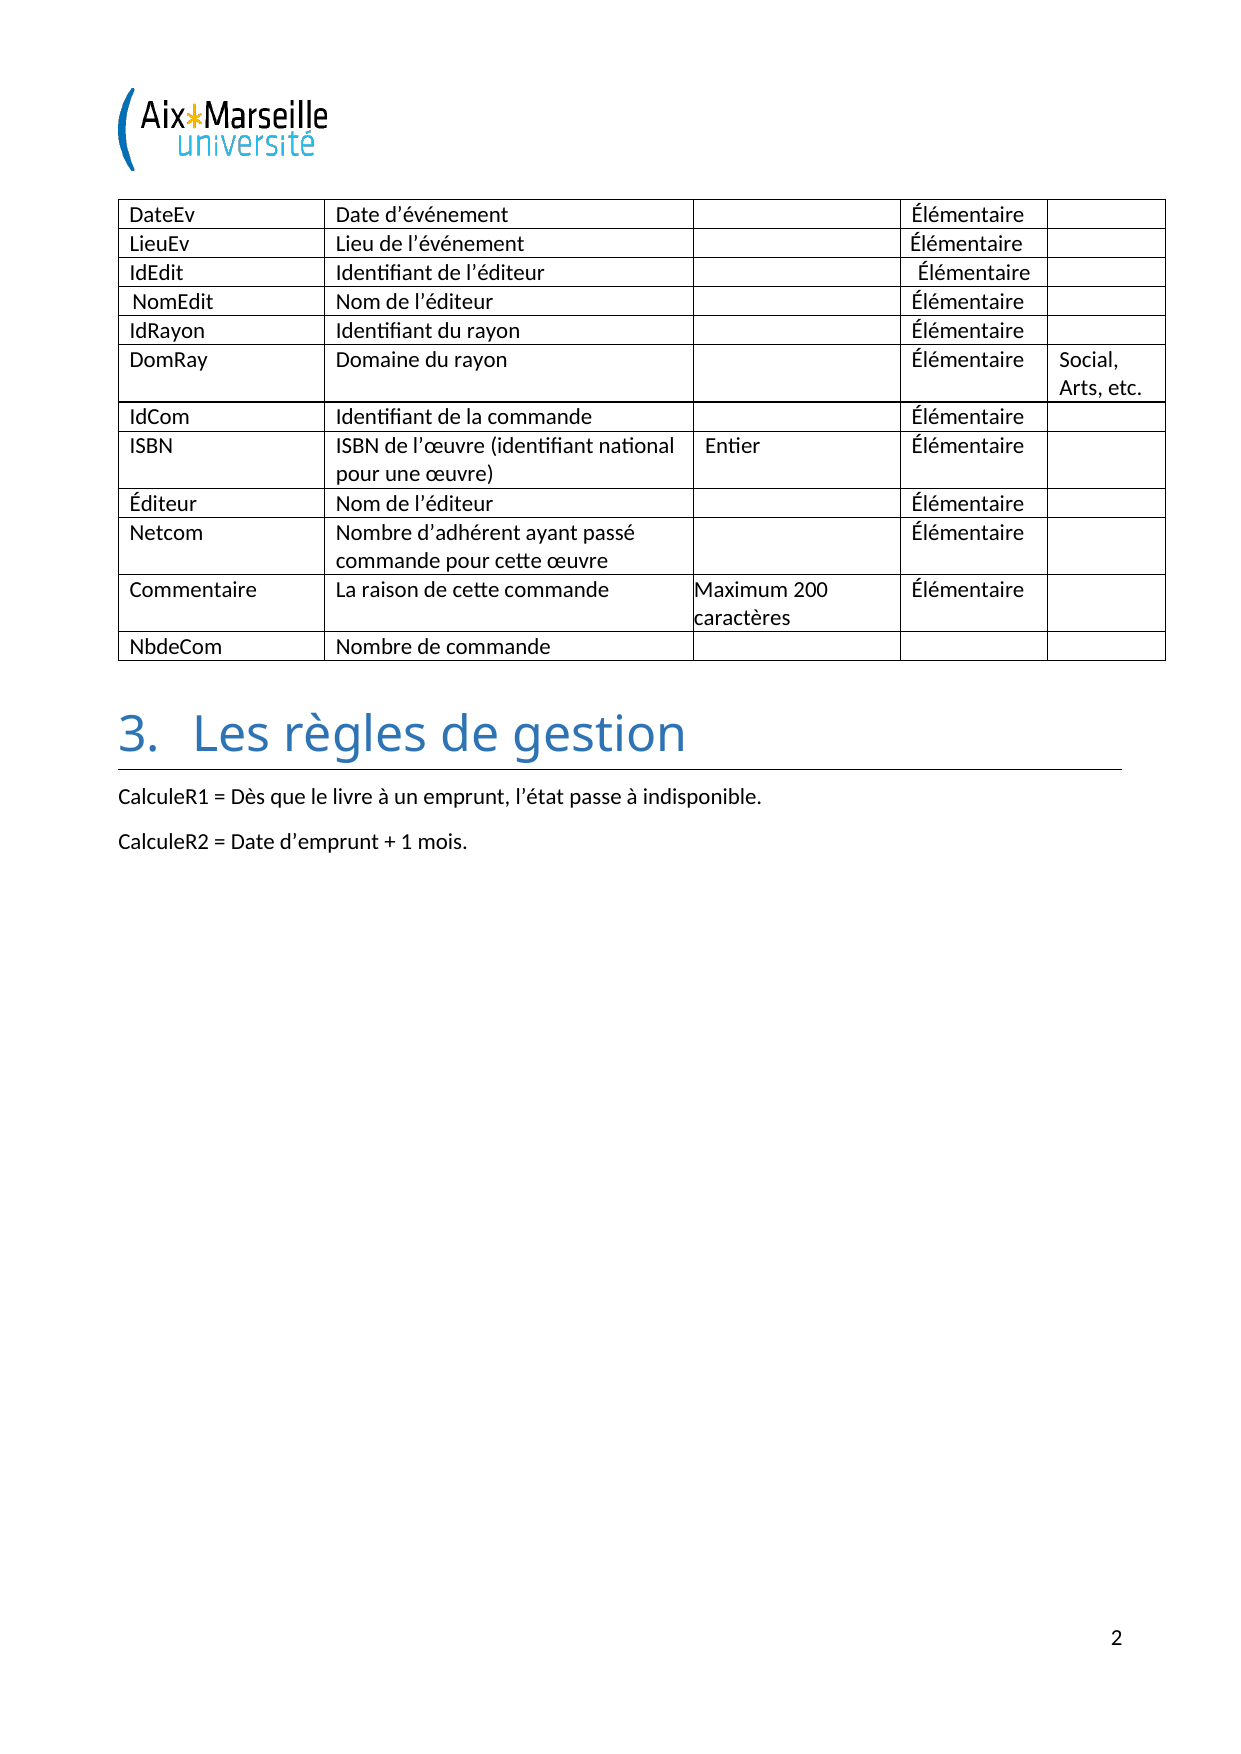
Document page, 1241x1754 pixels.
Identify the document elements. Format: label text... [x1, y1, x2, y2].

table_cell Lieu de l’événement [325, 229, 693, 257]
table_cell [1048, 316, 1165, 344]
table_cell [1048, 403, 1165, 431]
table_cell [694, 200, 900, 228]
table_cell Netcom [119, 518, 324, 574]
table_cell DateEv [119, 200, 324, 228]
table_cell [1048, 258, 1165, 286]
table_cell DomRay [119, 345, 324, 401]
table_cell NbdeCom [119, 632, 324, 660]
table_cell Élémentaire [901, 229, 1047, 257]
table_cell [1048, 575, 1165, 631]
table_cell Élémentaire [901, 575, 1047, 631]
table_cell [694, 258, 900, 286]
table_cell Domaine du rayon [325, 345, 693, 401]
text CalculeR1 = Dès que le livre à un emprunt, l’état passe à indisponible. [118, 782, 1122, 810]
table_cell Social, Arts, etc. [1048, 345, 1165, 401]
table_cell [694, 518, 900, 574]
table_cell LieuEv [119, 229, 324, 257]
table_cell Élémentaire [901, 403, 1047, 431]
table_cell [1048, 229, 1165, 257]
table_cell IdEdit [119, 258, 324, 286]
table_cell [1048, 432, 1165, 488]
table_cell ISBN de l’œuvre (identifiant national pour une œuvre) [325, 432, 693, 488]
table_cell [1048, 489, 1165, 517]
table_cell [694, 489, 900, 517]
table_cell Entier [694, 432, 900, 488]
table_cell La raison de cette commande [325, 575, 693, 631]
table_cell [1048, 287, 1165, 315]
table_cell Éditeur [119, 489, 324, 517]
subtitle Les règles de gestion [118, 698, 1122, 769]
table_cell [694, 287, 900, 315]
table_cell NomEdit [119, 287, 324, 315]
table_cell [694, 316, 900, 344]
table_cell IdRayon [119, 316, 324, 344]
table_cell Élémentaire [901, 432, 1047, 488]
table_cell Élémentaire [901, 258, 1047, 286]
table_cell Date d’événement [325, 200, 693, 228]
table_cell ISBN [119, 432, 324, 488]
table_cell Nombre d’adhérent ayant passé commande pour cette œuvre [325, 518, 693, 574]
table_cell [1048, 200, 1165, 228]
table_cell Nombre de commande [325, 632, 693, 660]
table_cell Élémentaire [901, 200, 1047, 228]
table_cell Commentaire [119, 575, 324, 631]
table_cell Nom de l’éditeur [325, 489, 693, 517]
table_cell Maximum 200 caractères [694, 575, 900, 631]
table_cell Élémentaire [901, 316, 1047, 344]
table_cell Nom de l’éditeur [325, 287, 693, 315]
table_cell Identifiant de la commande [325, 403, 693, 431]
table_cell [694, 403, 900, 431]
table_cell Élémentaire [901, 489, 1047, 517]
table_cell Identifiant du rayon [325, 316, 693, 344]
table_cell [1048, 632, 1165, 660]
table_cell IdCom [119, 403, 324, 431]
table_cell [694, 345, 900, 401]
table_cell Élémentaire [901, 345, 1047, 401]
table_cell [694, 632, 900, 660]
table_cell [694, 229, 900, 257]
text CalculeR2 = Date d’emprunt + 1 mois. [118, 827, 1122, 855]
table_cell Élémentaire [901, 287, 1047, 315]
table_cell Élémentaire [901, 518, 1047, 574]
table_cell [901, 632, 1047, 660]
table_cell [1048, 518, 1165, 574]
table_cell Identifiant de l’éditeur [325, 258, 693, 286]
